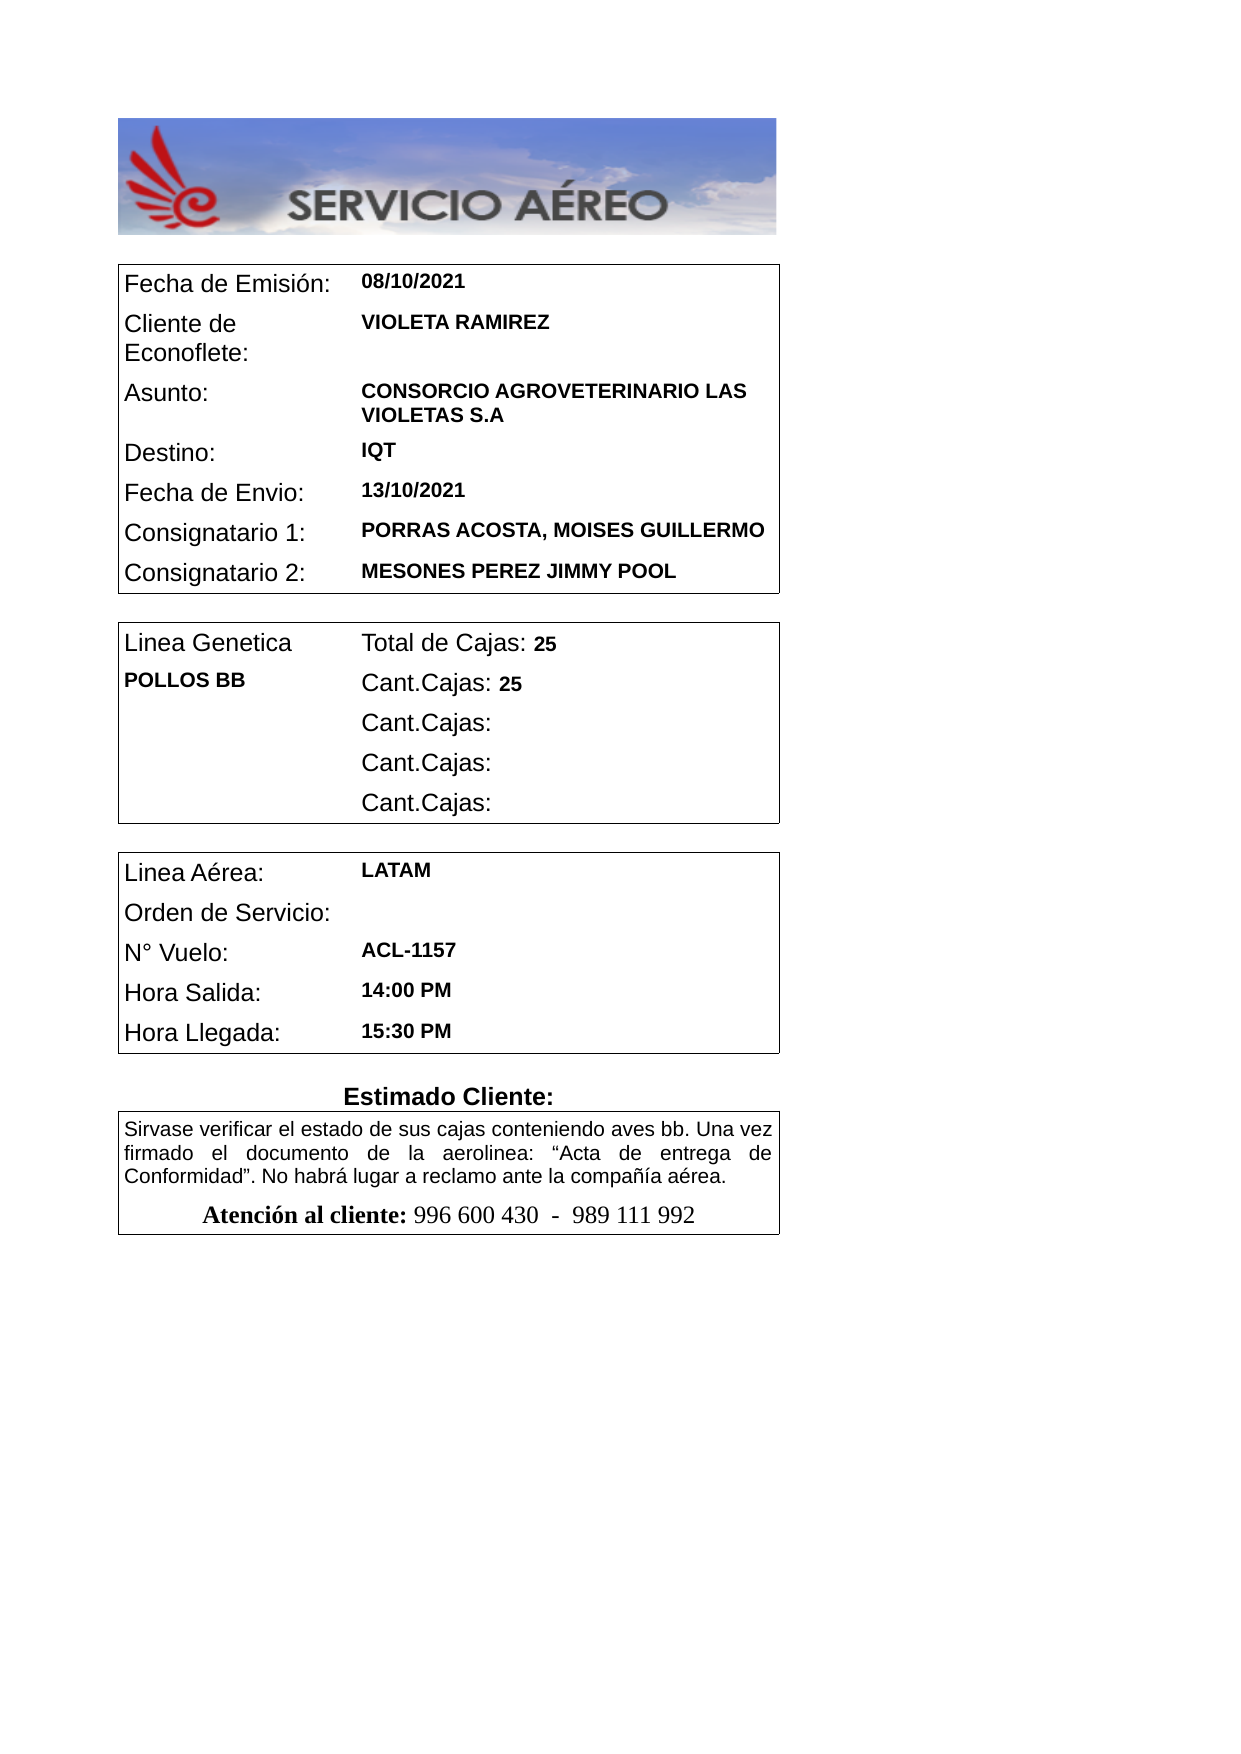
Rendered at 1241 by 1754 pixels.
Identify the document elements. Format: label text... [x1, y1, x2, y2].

table_cell Atención al cliente: 996 600 430 - 989 111 992 [119, 1194, 779, 1234]
table_cell [119, 743, 356, 783]
table_cell Cant.Cajas: [356, 783, 779, 823]
table_cell Asunto: [119, 373, 356, 432]
table_header Fecha de Emisión: [119, 265, 356, 304]
table_cell LATAM [356, 853, 779, 892]
table_cell VIOLETA RAMIREZ [356, 304, 779, 373]
table_cell [119, 783, 356, 823]
table_cell CONSORCIO AGROVETERINARIO LAS VIOLETAS S.A [356, 373, 779, 432]
table_cell 14:00 PM [356, 973, 779, 1013]
table_cell Total de Cajas: 25 [356, 623, 779, 662]
table_cell Cant.Cajas: [356, 743, 779, 783]
picture [118, 118, 777, 235]
table_cell Sirvase verificar el estado de sus cajas conteniendo aves bb. Una vez firmado el documento de la aerolinea: “Acta de entrega de Conformidad”. No habrá lugar a reclamo ante la compañía aérea. [119, 1112, 779, 1194]
table_cell Consignatario 1: [119, 513, 356, 553]
table_header 08/10/2021 [356, 265, 779, 304]
table_cell Destino: [119, 432, 356, 472]
table_cell 13/10/2021 [356, 472, 779, 512]
table_cell Fecha de Envio: [119, 472, 356, 512]
table_cell Hora Llegada: [119, 1013, 356, 1053]
table_cell [356, 824, 779, 852]
table_cell Orden de Servicio: [119, 892, 356, 932]
table_cell N° Vuelo: [119, 932, 356, 972]
table_cell PORRAS ACOSTA, MOISES GUILLERMO [356, 513, 779, 553]
table_cell Cliente de Econoflete: [119, 304, 356, 373]
table_cell Estimado Cliente: [118, 1054, 779, 1111]
table_cell [356, 594, 779, 622]
table_cell MESONES PEREZ JIMMY POOL [356, 553, 779, 593]
table_cell Hora Salida: [119, 973, 356, 1013]
table_cell ACL-1157 [356, 932, 779, 972]
table_cell Linea Aérea: [119, 853, 356, 892]
table_cell [118, 824, 356, 852]
table_cell Consignatario 2: [119, 553, 356, 593]
table_cell [118, 594, 356, 622]
table_cell IQT [356, 432, 779, 472]
table_cell Cant.Cajas: [356, 702, 779, 742]
table_cell Cant.Cajas: 25 [356, 662, 779, 702]
table_cell 15:30 PM [356, 1013, 779, 1053]
table_cell Linea Genetica [119, 623, 356, 662]
table_cell [119, 702, 356, 742]
table_cell POLLOS BB [119, 662, 356, 702]
table_cell [356, 892, 779, 932]
